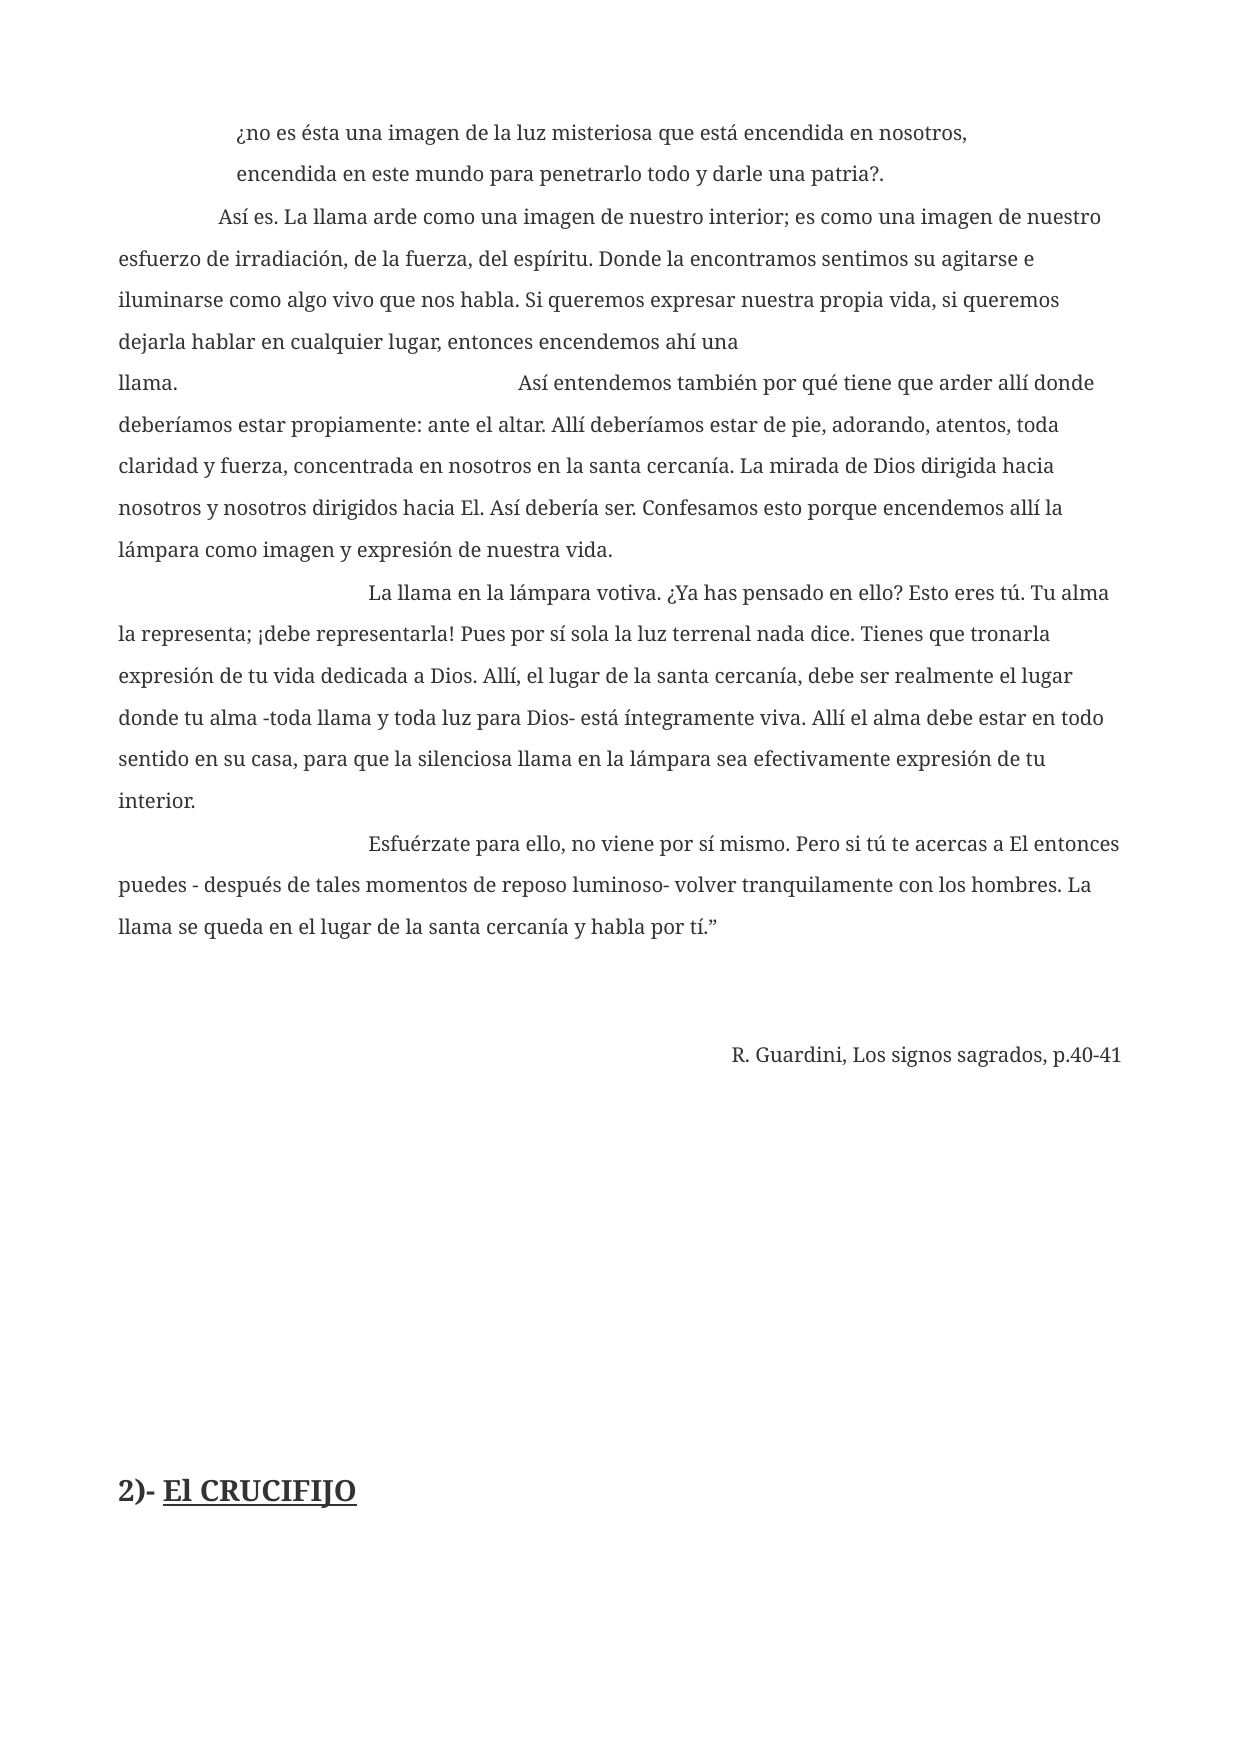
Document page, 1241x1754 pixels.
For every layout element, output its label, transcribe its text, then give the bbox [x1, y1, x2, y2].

text La llama en la lámpara votiva. ¿Ya has pensado en ello? Esto eres tú. Tu alma la representa; ¡debe representarla! Pues por sí sola la luz terrenal nada dice. Tienes que tronarla expresión de tu vida dedicada a Dios. Allí, el lugar de la santa cercanía, debe ser realmente el lugar donde tu alma -toda llama y toda luz para Dios- está íntegramente viva. Allí el alma debe estar en todo sentido en su casa, para que la silenciosa llama en la lámpara sea efectivamente expresión de tu interior. [118, 577, 1122, 814]
text R. Guardini, Los signos sagrados, p.40-41 [118, 1040, 1122, 1068]
text Así es. La llama arde como una imagen de nuestro interior; es como una imagen de nuestro esfuerzo de irradiación, de la fuerza, del espíritu. Donde la encontramos sentimos su agitarse e iluminarse como algo vivo que nos habla. Si queremos expresar nuestra propia vida, si queremos dejarla hablar en cualquier lugar, entonces encendemos ahí una llama. Así entendemos también por qué tiene que arder allí donde deberíamos estar propiamente: ante el altar. Allí deberíamos estar de pie, adorando, atentos, toda claridad y fuerza, concentrada en nosotros en la santa cercanía. La mirada de Dios dirigida hacia nosotros y nosotros dirigidos hacia El. Así debería ser. Confesamos esto porque encendemos allí la lámpara como imagen y expresión de nuestra vida. [118, 201, 1122, 563]
text ¿no es ésta una imagen de la luz misteriosa que está encendida en nosotros, encendida en este mundo para penetrarlo todo y darle una patria?. [236, 118, 1004, 187]
text 2)- El CRUCIFIJO [118, 1470, 1122, 1510]
text Esfuérzate para ello, no viene por sí mismo. Pero si tú te acercas a El entonces puedes - después de tales momentos de reposo luminoso- volver tranquilamente con los hombres. La llama se queda en el lugar de la santa cercanía y habla por tí.” [118, 828, 1122, 940]
